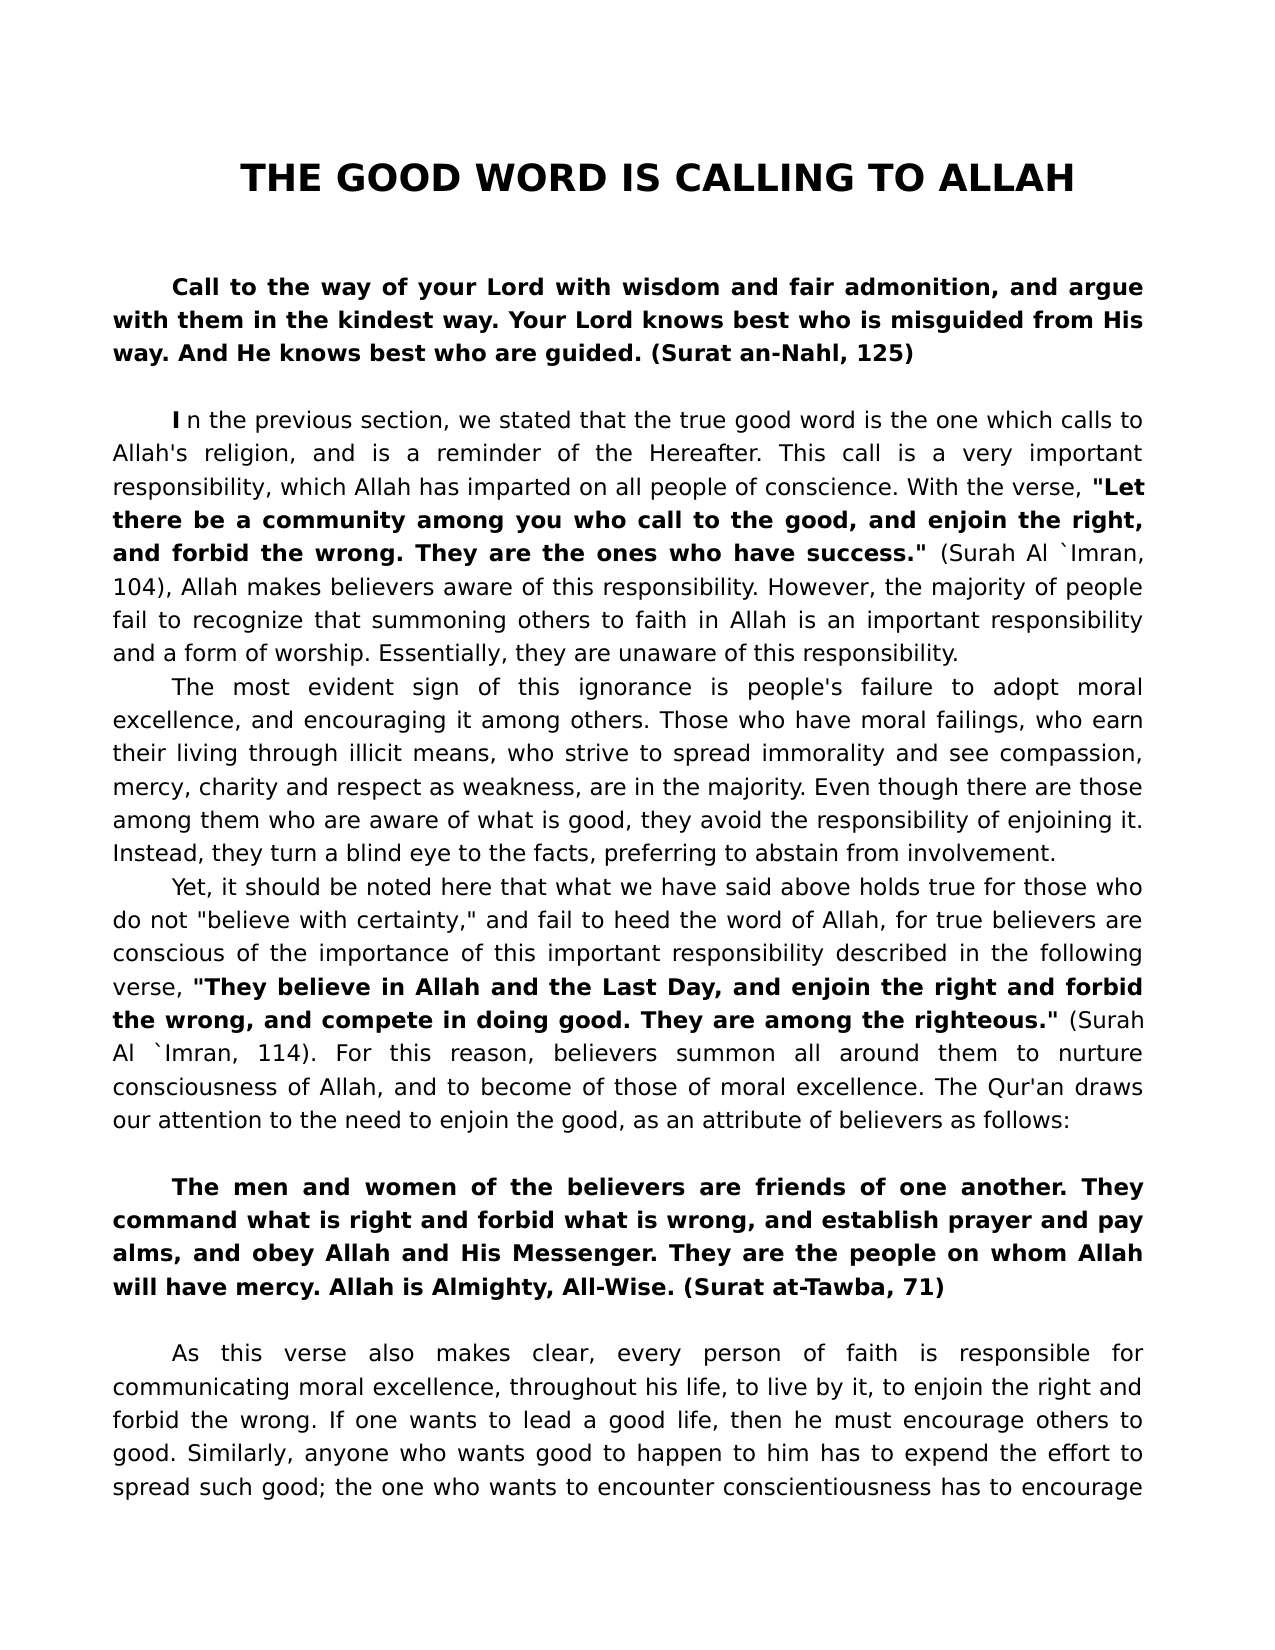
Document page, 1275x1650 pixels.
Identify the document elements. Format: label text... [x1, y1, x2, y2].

text THE GOOD WORD IS CALLING TO ALLAH [112, 148, 1145, 202]
text The men and women of the believers are friends of one another. They command what is right and forbid what is wrong, and establish prayer and pay alms, and obey Allah and His Messenger. They are the people on whom Allah will have mercy. Allah is Almighty, All-Wise. (Surat at-Tawba, 71) [112, 1168, 1145, 1302]
text As this verse also makes clear, every person of faith is responsible for communicating moral excellence, throughout his life, to live by it, to enjoin the right and forbid the wrong. If one wants to lead a good life, then he must encourage others to good. Similarly, anyone who wants good to happen to him has to expend the effort to spread such good; the one who wants to encounter conscientiousness has to encourage [112, 1335, 1145, 1502]
text Call to the way of your Lord with wisdom and fair admonition, and argue with them in the kindest way. Your Lord knows best who is misguided from His way. And He knows best who are guided. (Surat an-Nahl, 125) [112, 268, 1145, 368]
text In the previous section, we stated that the true good word is the one which calls to Allah's religion, and is a reminder of the Hereafter. This call is a very important responsibility, which Allah has imparted on all people of conscience. With the verse, "Let there be a community among you who call to the good, and enjoin the right, and forbid the wrong. They are the ones who have success." (Surah Al `Imran, 104), Allah makes believers aware of this responsibility. However, the majority of people fail to recognize that summoning others to faith in Allah is an important responsibility and a form of worship. Essentially, they are unaware of this responsibility. [112, 402, 1145, 668]
text The most evident sign of this ignorance is people's failure to adopt moral excellence, and encouraging it among others. Those who have moral failings, who earn their living through illicit means, who strive to spread immorality and see compassion, mercy, charity and respect as weakness, are in the majority. Even though there are those among them who are aware of what is good, they avoid the responsibility of enjoining it. Instead, they turn a blind eye to the facts, preferring to abstain from involvement. [112, 668, 1145, 868]
text Yet, it should be noted here that what we have said above holds true for those who do not "believe with certainty," and fail to heed the word of Allah, for true believers are conscious of the importance of this important responsibility described in the following verse, "They believe in Allah and the Last Day, and enjoin the right and forbid the wrong, and compete in doing good. They are among the righteous." (Surah Al `Imran, 114). For this reason, believers summon all around them to nurture consciousness of Allah, and to become of those of moral excellence. The Qur'an draws our attention to the need to enjoin the good, as an attribute of believers as follows: [112, 868, 1145, 1135]
